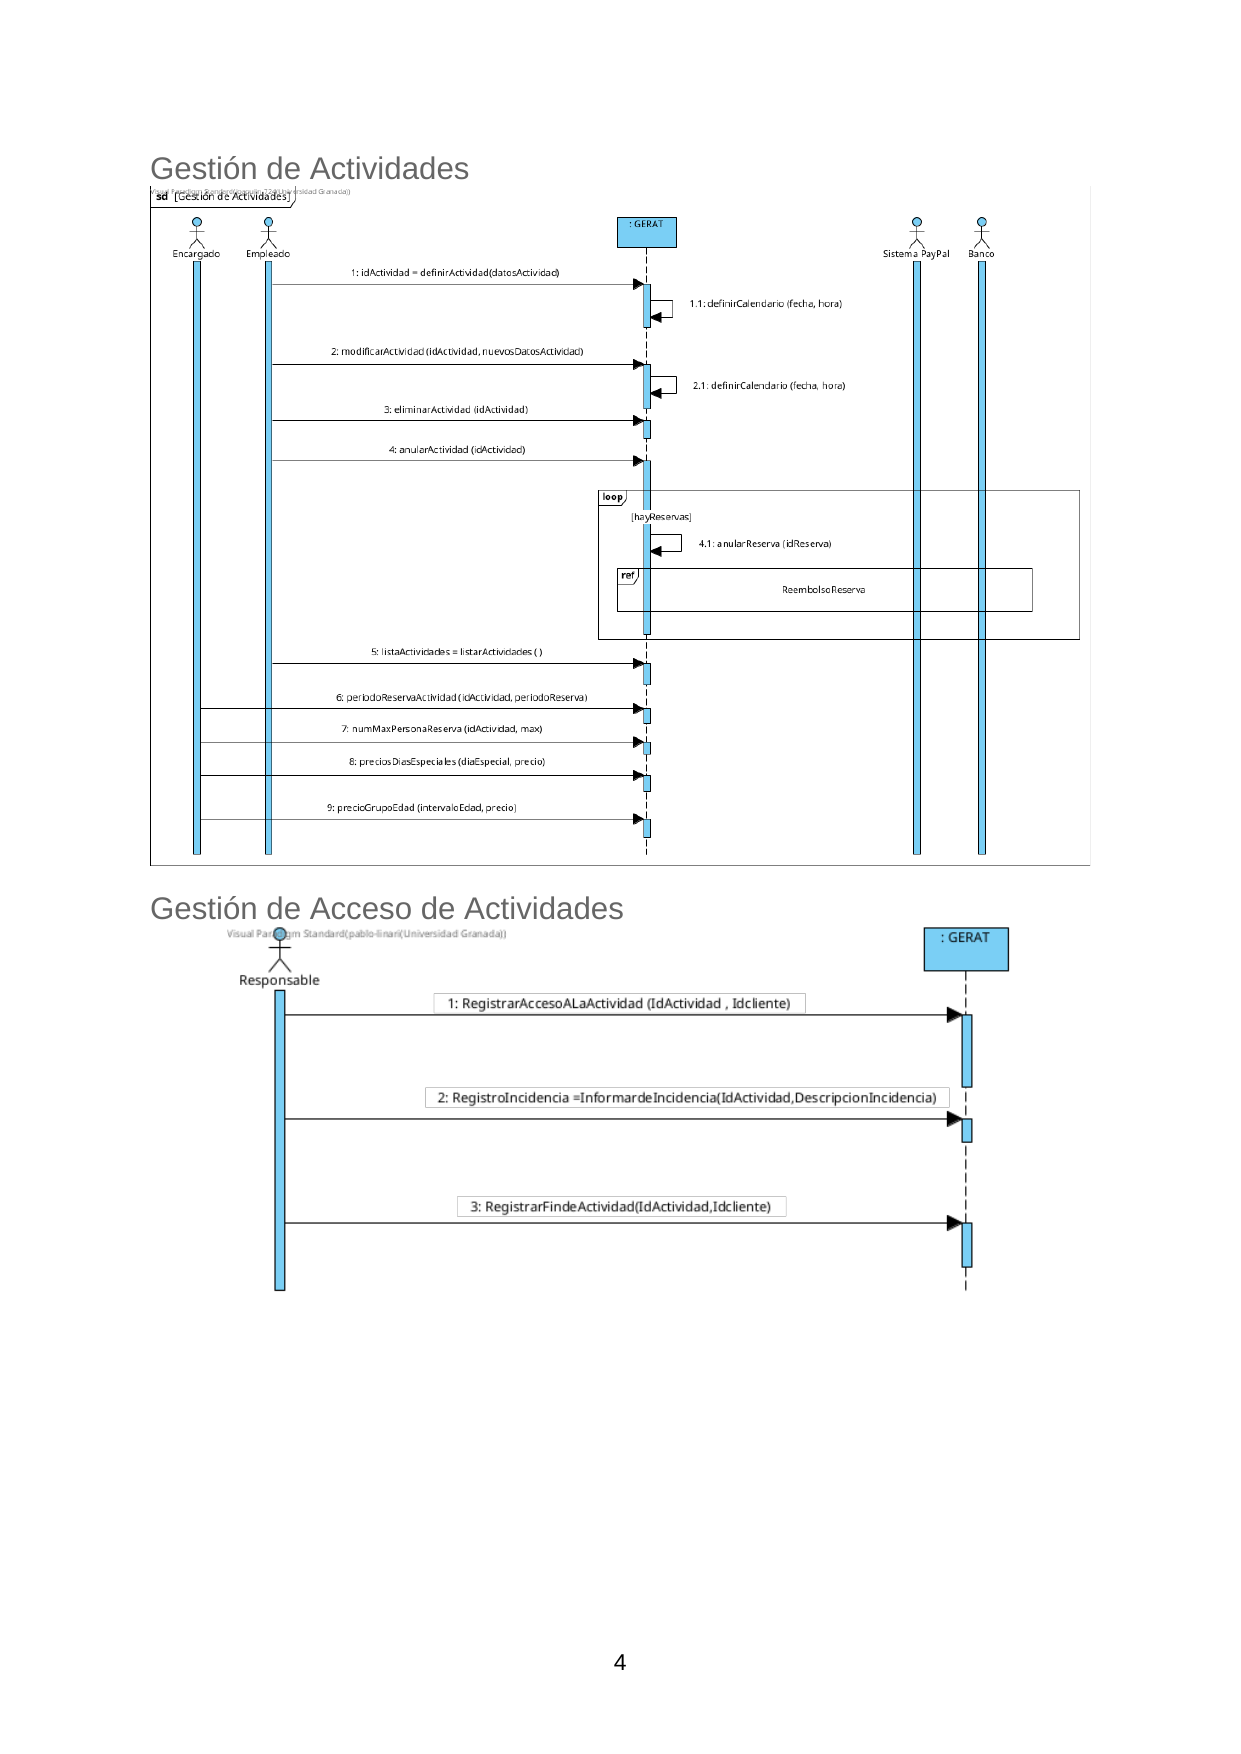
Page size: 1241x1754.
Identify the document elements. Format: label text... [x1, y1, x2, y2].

subtitle Gestión de Actividades [150, 150, 1090, 186]
picture [227, 925, 1014, 1296]
subtitle Gestión de Acceso de Actividades [150, 890, 1090, 926]
picture [150, 186, 1091, 866]
